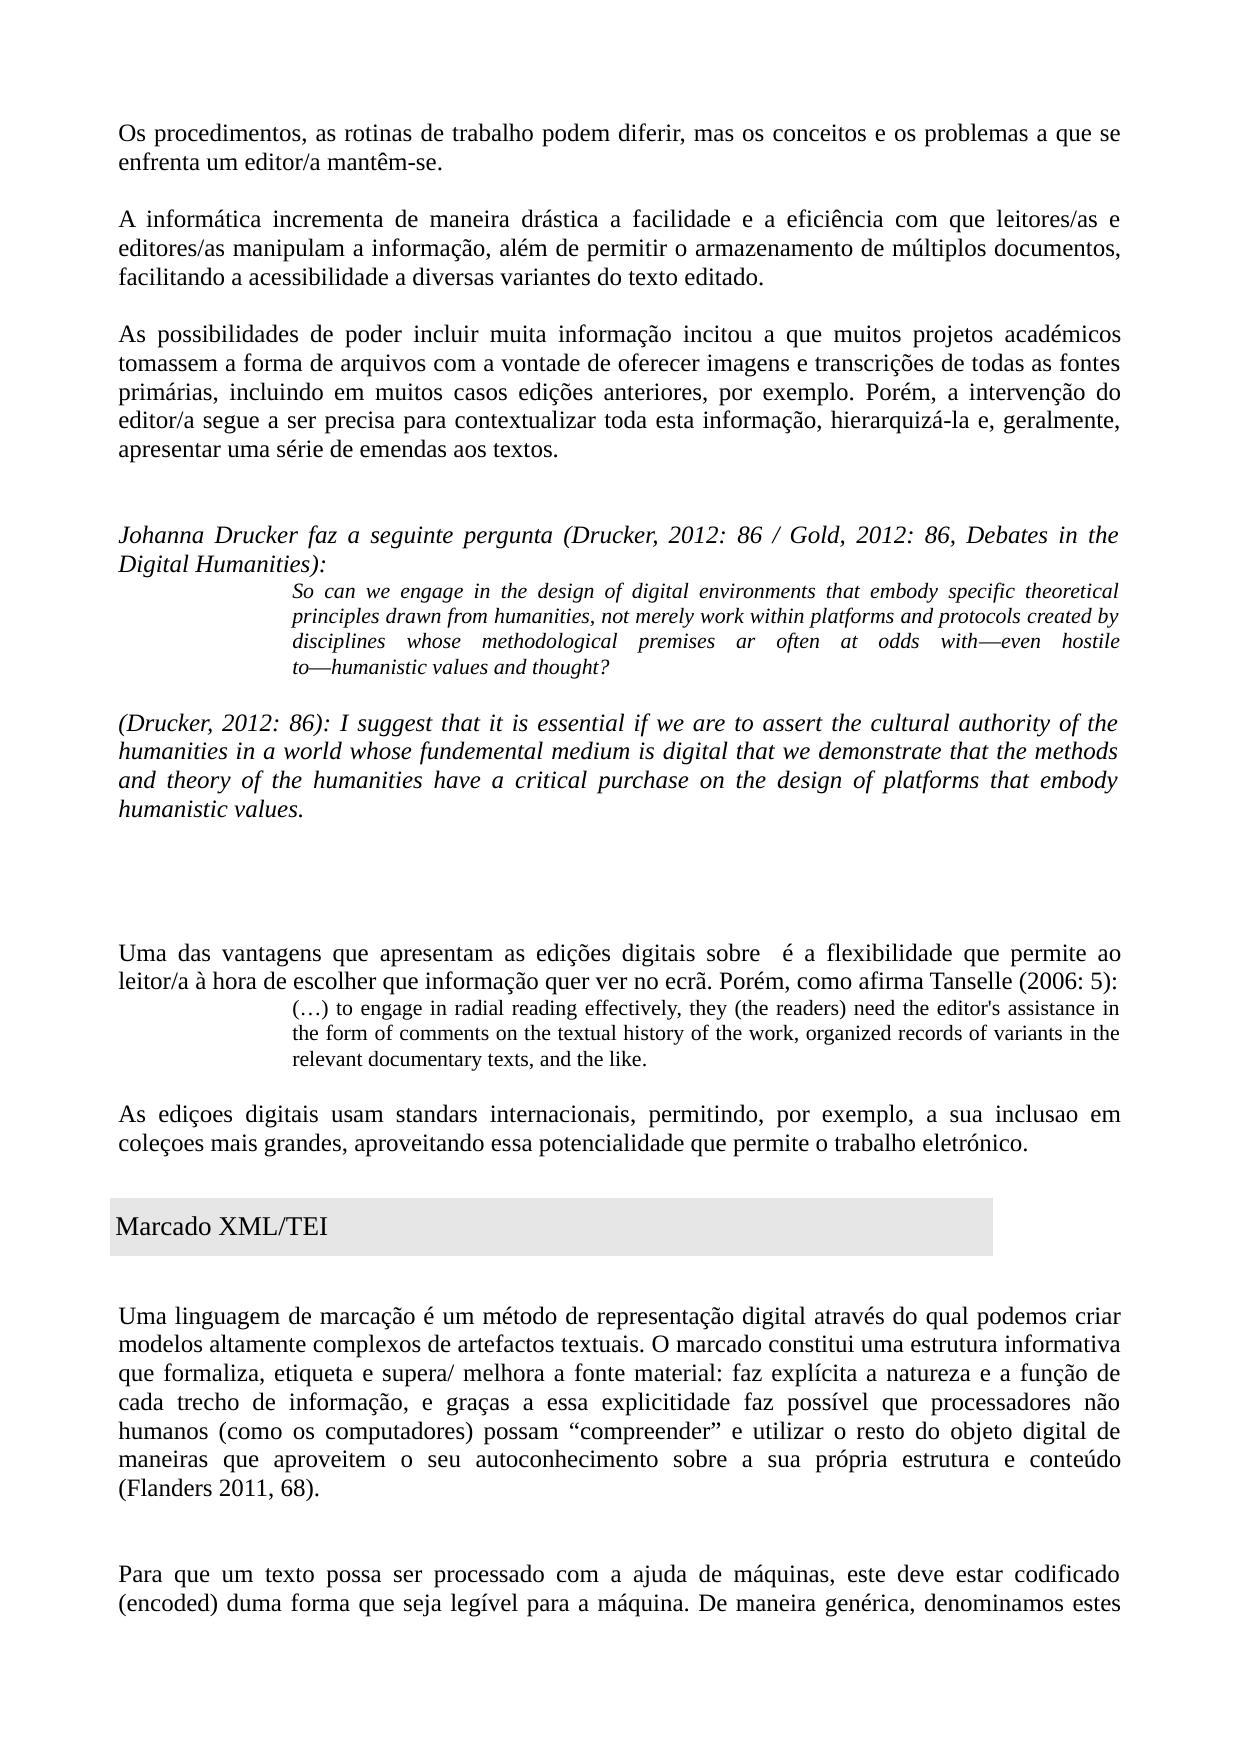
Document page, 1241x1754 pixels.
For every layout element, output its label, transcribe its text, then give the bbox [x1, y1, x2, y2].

text Johanna Drucker faz a seguinte pergunta (Drucker, 2012: 86 / Gold, 2012: 86, Debates in the Digital Humanities): [118, 521, 1122, 578]
text (…) to engage in radial reading effectively, they (the readers) need the editor's assistance in the form of comments on the textual history of the work, organized records of variants in the relevant documentary texts, and the like. [292, 995, 1122, 1071]
text Uma das vantagens que apresentam as edições digitais sobre é a flexibilidade que permite ao leitor/a à hora de escolher que informação quer ver no ecrã. Porém, como afirma Tanselle (2006: 5): [118, 938, 1122, 995]
text As ediçoes digitais usam standars internacionais, permitindo, por exemplo, a sua inclusao em coleçoes mais grandes, aproveitando essa potencialidade que permite o trabalho eletrónico. [118, 1099, 1122, 1157]
text Para que um texto possa ser processado com a ajuda de máquinas, este deve estar codificado (encoded) duma forma que seja legível para a máquina. De maneira genérica, denominamos estes [118, 1559, 1122, 1617]
text Os procedimentos, as rotinas de trabalho podem diferir, mas os conceitos e os problemas a que se enfrenta um editor/a mantêm-se. [118, 118, 1122, 176]
text So can we engage in the design of digital environments that embody specific theoretical principles drawn from humanities, not merely work within platforms and protocols created by disciplines whose methodological premises ar often at odds with―even hostile to―humanistic values and thought? [292, 578, 1122, 679]
text Marcado XML/TEI [111, 1210, 993, 1241]
text (Drucker, 2012: 86): I suggest that it is essential if we are to assert the cultural authority of the humanities in a world whose fundemental medium is digital that we demonstrate that the methods and theory of the humanities have a critical purchase on the design of platforms that embody humanistic values. [118, 708, 1122, 823]
text As possibilidades de poder incluir muita informação incitou a que muitos projetos académicos tomassem a forma de arquivos com a vontade de oferecer imagens e transcrições de todas as fontes primárias, incluindo em muitos casos edições anteriores, por exemplo. Porém, a intervenção do editor/a segue a ser precisa para contextualizar toda esta informação, hierarquizá-la e, geralmente, apresentar uma série de emendas aos textos. [118, 319, 1122, 463]
text A informática incrementa de maneira drástica a facilidade e a eficiência com que leitores/as e editores/as manipulam a informação, além de permitir o armazenamento de múltiplos documentos, facilitando a acessibilidade a diversas variantes do texto editado. [118, 204, 1122, 291]
text Uma linguagem de marcação é um método de representação digital através do qual podemos criar modelos altamente complexos de artefactos textuais. O marcado constitui uma estrutura informativa que formaliza, etiqueta e supera/ melhora a fonte material: faz explícita a natureza e a função de cada trecho de informação, e graças a essa explicitidade faz possível que processadores não humanos (como os computadores) possam “compreender” e utilizar o resto do objeto digital de maneiras que aproveitem o seu autoconhecimento sobre a sua própria estrutura e conteúdo (Flanders 2011, 68). [118, 1301, 1122, 1502]
